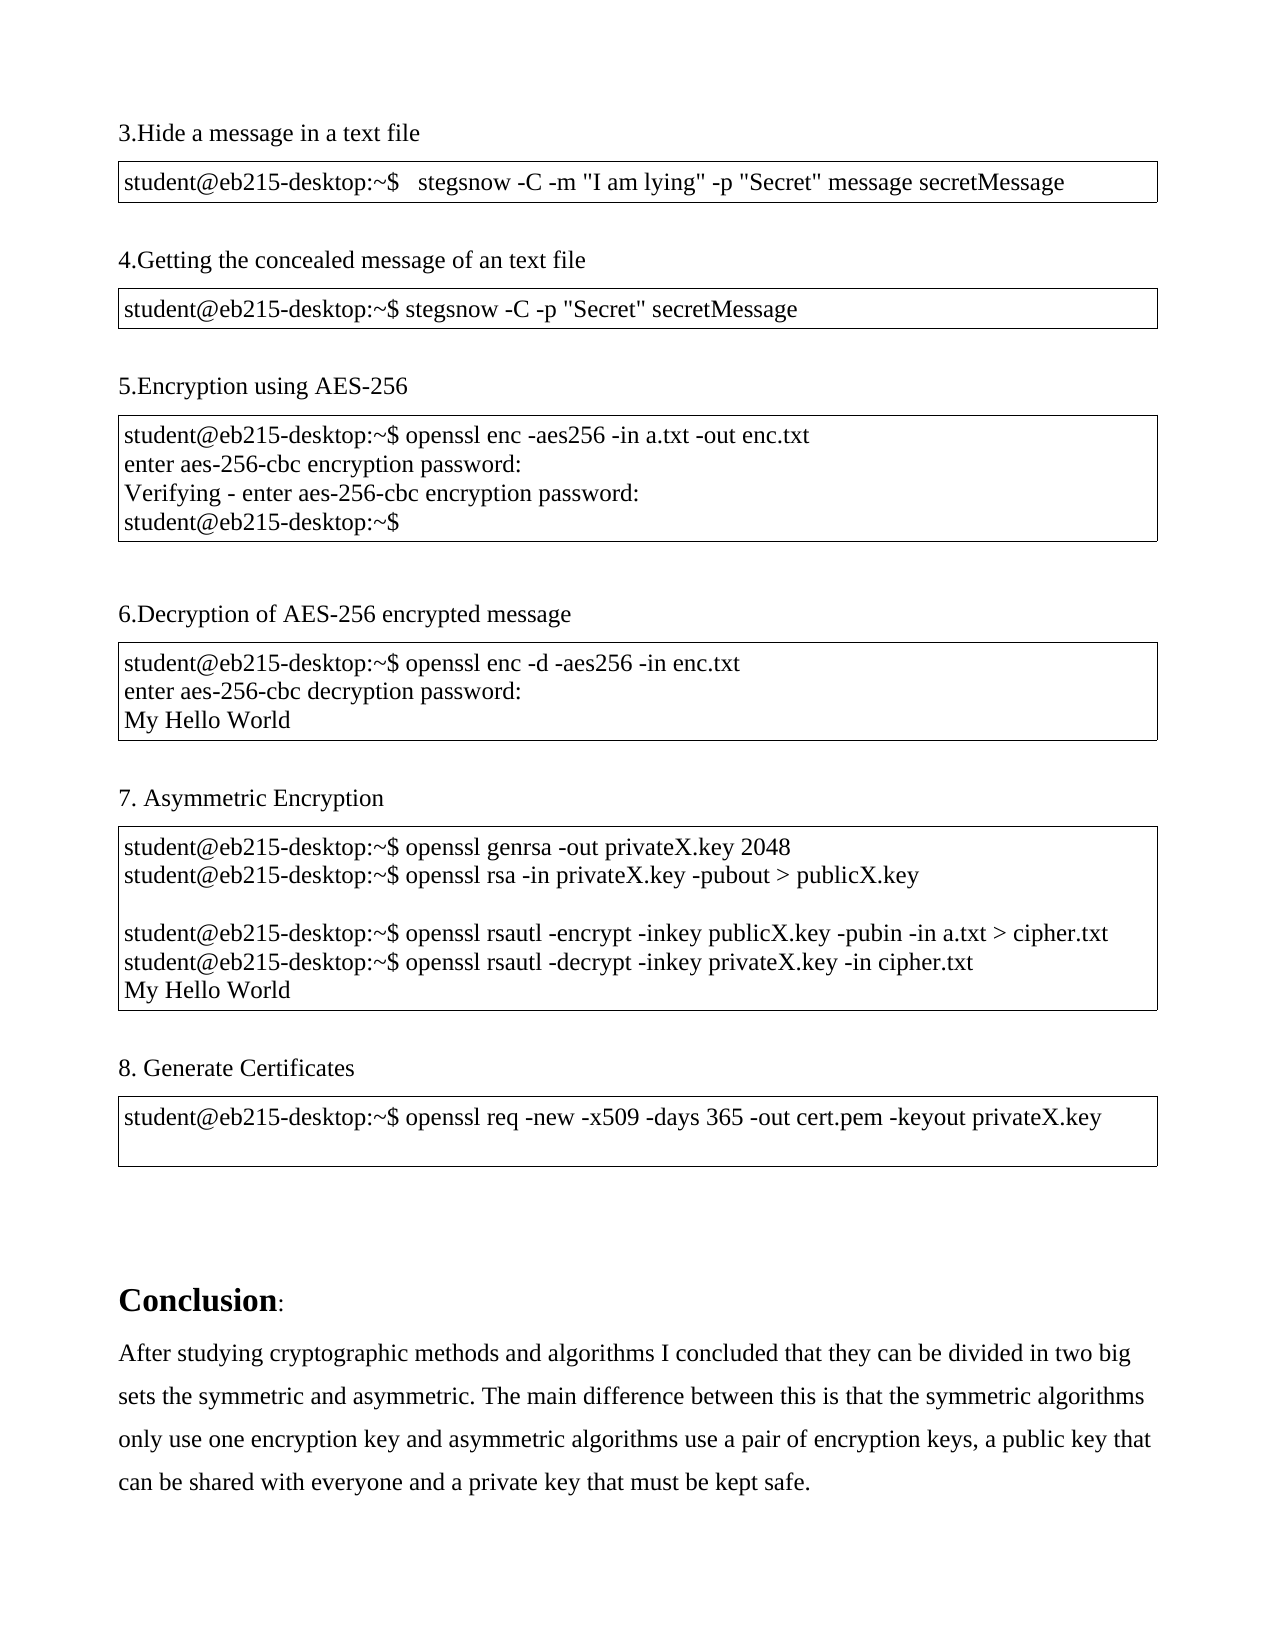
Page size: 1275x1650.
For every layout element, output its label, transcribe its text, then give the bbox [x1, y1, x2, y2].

text 6.Decryption of AES-256 encrypted message [118, 599, 1157, 627]
table_header student@eb215-desktop:~$ openssl req -new -x509 -days 365 -out cert.pem -keyout privateX.key [119, 1097, 1157, 1166]
table_header student@eb215-desktop:~$ stegsnow -C -m "I am lying" -p "Secret" message secretMessage [119, 162, 1157, 202]
table_header student@eb215-desktop:~$ openssl enc -d -aes256 -in enc.txt enter aes-256-cbc decryption password: My Hello World [119, 643, 1157, 740]
text Conclusion: [118, 1281, 1157, 1319]
table_header student@eb215-desktop:~$ openssl enc -aes256 -in a.txt -out enc.txt enter aes-256-cbc encryption password: Verifying - enter aes-256-cbc encryption password: student@eb215-desktop:~$ [119, 416, 1157, 541]
text After studying cryptographic methods and algorithms I concluded that they can be divided in two big sets the symmetric and asymmetric. The main difference between this is that the symmetric algorithms only use one encryption key and asymmetric algorithms use a pair of encryption keys, a public key that can be shared with everyone and a private key that must be kept safe. [118, 1338, 1157, 1496]
text 7. Asymmetric Encryption [118, 783, 1157, 812]
text 5.Encryption using AES-256 [118, 371, 1157, 400]
text 3.Hide a message in a text file [118, 118, 1157, 147]
table_header student@eb215-desktop:~$ openssl genrsa -out privateX.key 2048 student@eb215-desktop:~$ openssl rsa -in privateX.key -pubout > publicX.key student@eb215-desktop:~$ openssl rsautl -encrypt -inkey publicX.key -pubin -in a.txt > cipher.txt student@eb215-desktop:~$ openssl rsautl -decrypt -inkey privateX.key -in cipher.txt My Hello World [119, 827, 1157, 1010]
table_header student@eb215-desktop:~$ stegsnow -C -p "Secret" secretMessage [119, 289, 1157, 328]
text 4.Getting the concealed message of an text file [118, 245, 1157, 273]
text 8. Generate Certificates [118, 1053, 1157, 1082]
